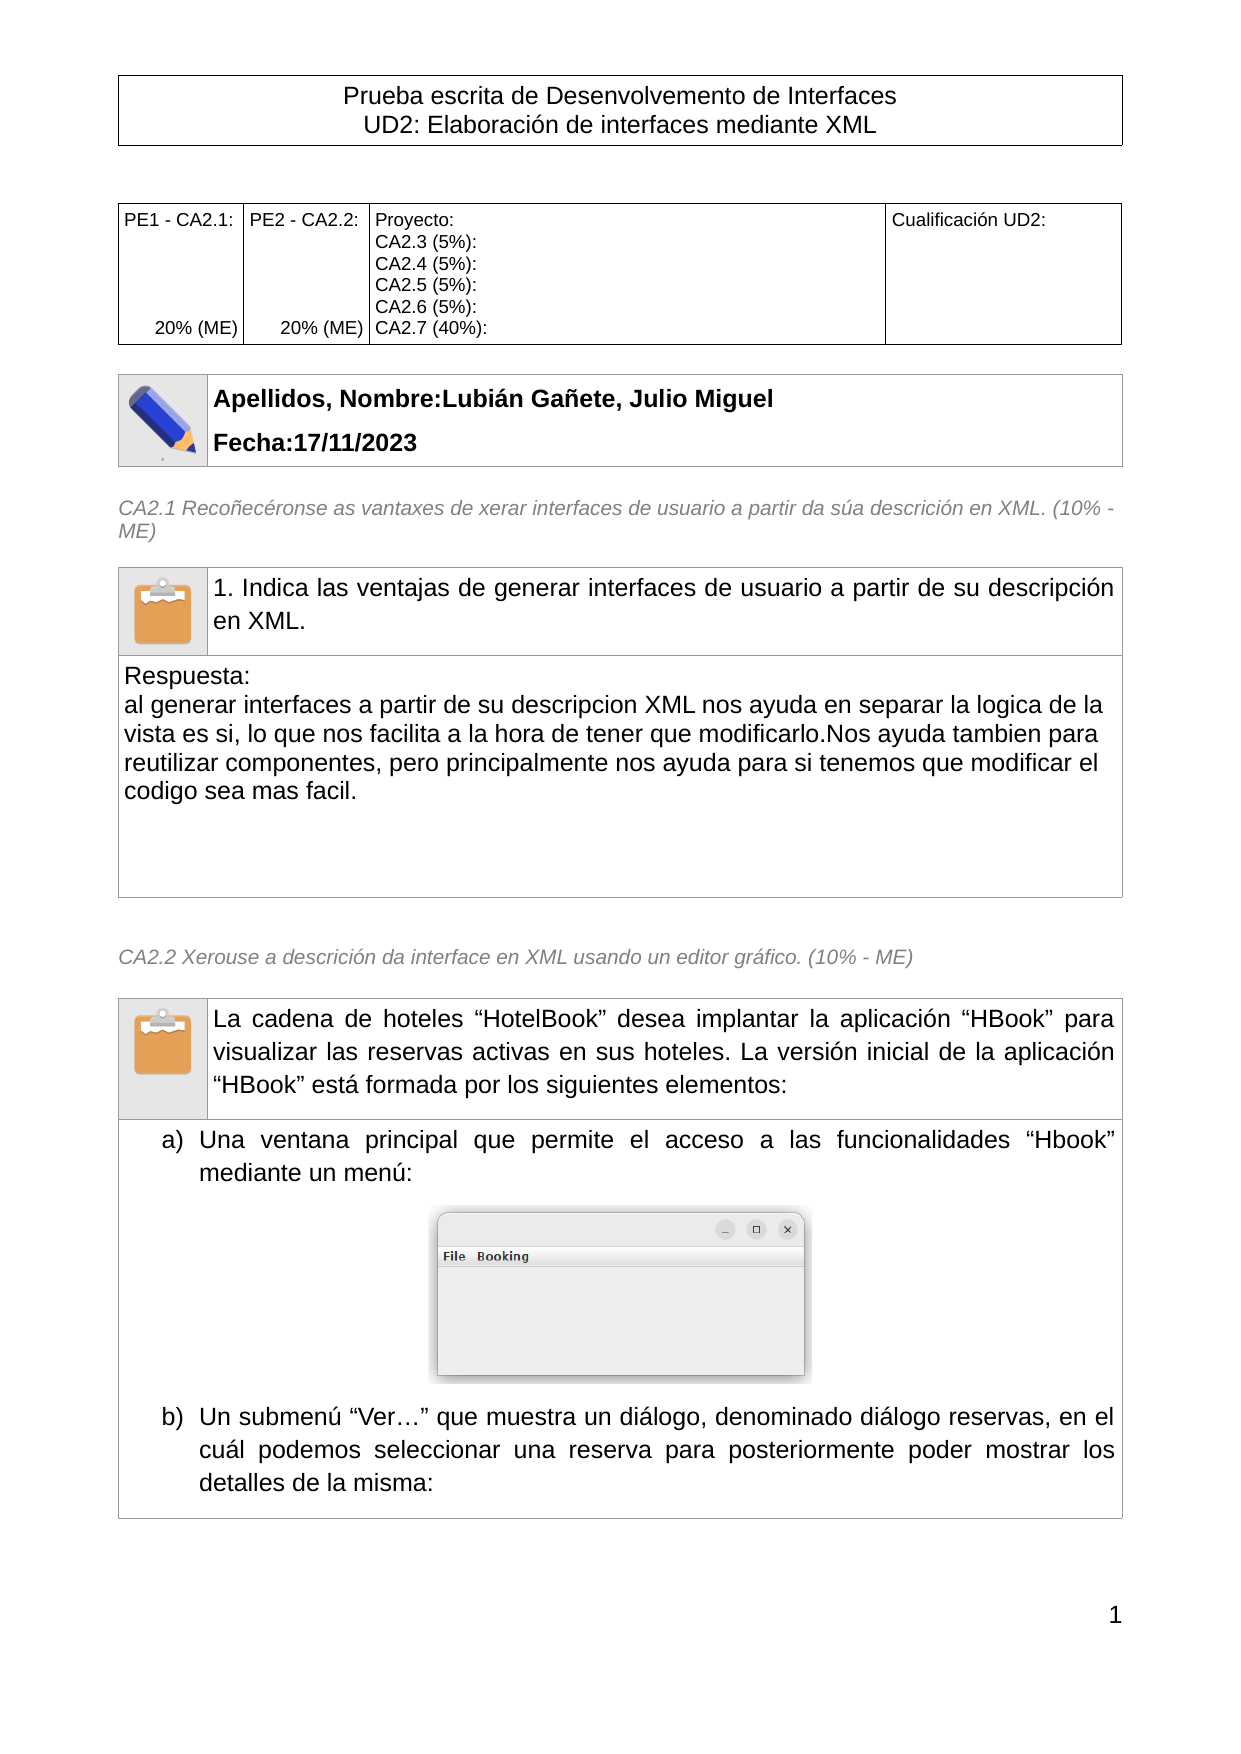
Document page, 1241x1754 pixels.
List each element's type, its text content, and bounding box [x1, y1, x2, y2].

table_cell Respuesta: al generar interfaces a partir de su descripcion XML nos ayuda en separar la logica de la vista es si, lo que nos facilita a la hora de tener que modificarlo.Nos ayuda tambien para reutilizar componentes, pero principalmente nos ayuda para si tenemos que modificar el codigo sea mas facil. [119, 656, 1122, 897]
table_cell Una ventana principal que permite el acceso a las funcionalidades “Hbook” mediante un menú: Un submenú “Ver…” que muestra un diálogo, denominado diálogo reservas, en el cuál podemos seleccionar una reserva para posteriormente poder mostrar los detalles de la misma: Un diálogo, denominado diálogo detalles reserva, que permite mostrar los detalles de la reserva previamente seleccionada: Durante el proceso de desarrollo de la aplicación, se ha producido una incidencia que ha dañado parte del código de la aplicación, con lo cual el diálogo detalles reserva y su funcionalidad asociada se ha perdido. El director ejecutivo de la cadena de hoteles “HotelBook” nos visitará en unas horas para poder ver una demostración del uso de “Hbook”, con lo que la imagen corporativa de ALDComputerServices se podría ver seriamente comprometida si no somos capaces de cumplir nuestro acuerdo. Por tanto, estamos en un serio aprieto y necesitamos desarrollar el diálogo detalles reserva en un plazo de menos de 100 minutos de tiempo. Para paliar esta situación el director de proyecto de desarrollo de “Hbook” ha depositado su confianza en ti y te ha seleccionado para efectuar el desarrollo pendiente. Forma de entrega: Añade a este documento las capturas de pantalla en las que se muestre la aplicación en funcionamiento. Exporta este documento a formato pdf y cópialo dentro de la carpeta del proyecto. Entrega el proyecto de NetBeans, incluyendo la aplicación distribuible y el pdf de la prueba escrita, comprimido en formato zip empleando la nomenclatura siguiente: UD2_apellido1_apellido2_nombre_PE.zip [119, 1120, 1122, 1518]
table_header 1. Indica las ventajas de generar interfaces de usuario a partir de su descripción en XML. [208, 568, 1122, 655]
table_header [119, 999, 207, 1119]
text CA2.1 Recoñecéronse as vantaxes de xerar interfaces de usuario a partir da súa descrición en XML. (10% - ME) [118, 495, 1122, 543]
picture [428, 1205, 813, 1384]
table_header PE1 - CA2.1: 20% (ME) [119, 204, 243, 344]
table_header [119, 375, 207, 466]
table_header Apellidos, Nombre:Lubián Gañete, Julio Miguel Fecha:17/11/2023 [208, 375, 1122, 466]
table_header [119, 568, 207, 655]
table_header PE2 - CA2.2: 20% (ME) [244, 204, 369, 344]
table_header La cadena de hoteles “HotelBook” desea implantar la aplicación “HBook” para visualizar las reservas activas en sus hoteles. La versión inicial de la aplicación “HBook” está formada por los siguientes elementos: [208, 999, 1122, 1119]
table_header Proyecto: CA2.3 (5%): CA2.4 (5%): CA2.5 (5%): CA2.6 (5%): CA2.7 (40%): [370, 204, 885, 344]
table_header Cualificación UD2: [886, 204, 1121, 344]
text CA2.2 Xerouse a descrición da interface en XML usando un editor gráfico. (10% - ME) [118, 945, 1122, 969]
